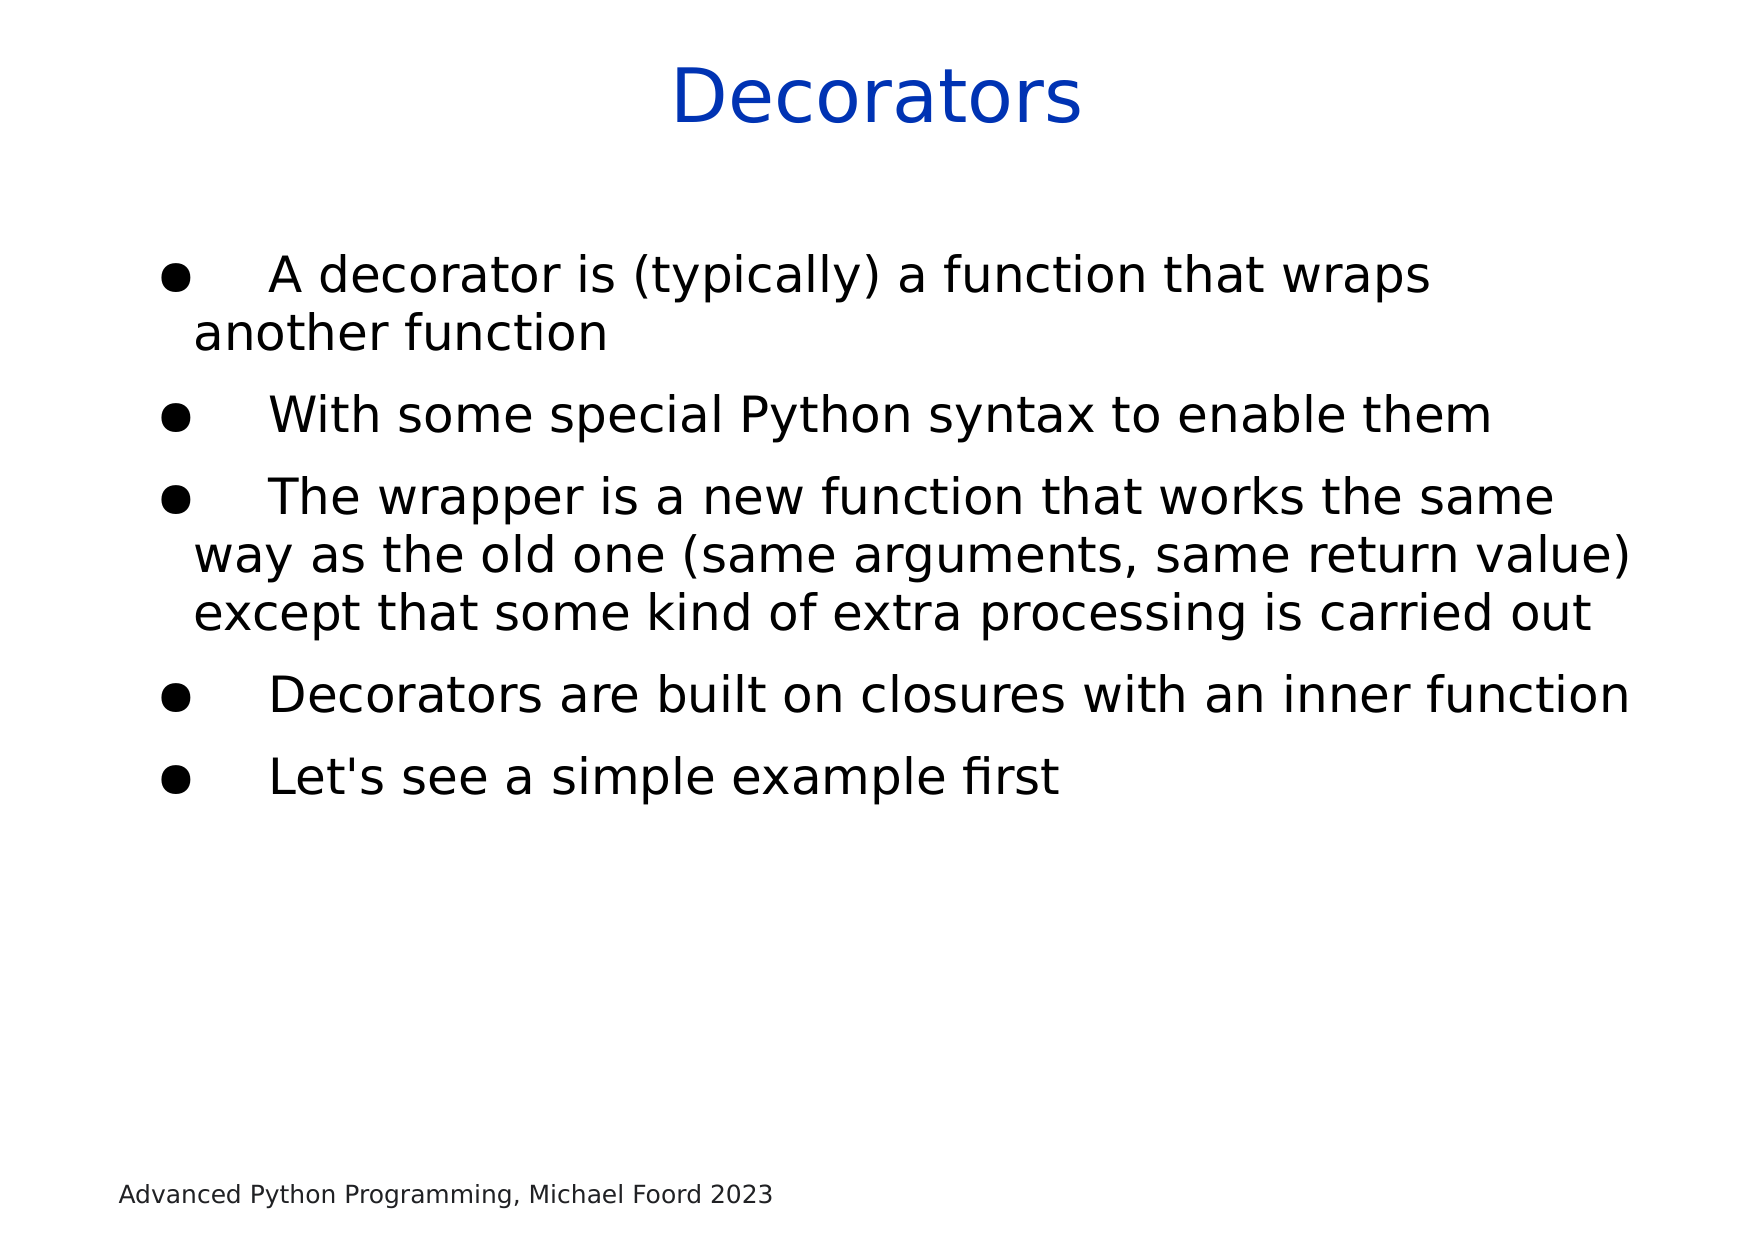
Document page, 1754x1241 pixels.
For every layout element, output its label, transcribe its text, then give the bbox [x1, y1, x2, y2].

list With some special Python syntax to enable them [156, 386, 1636, 444]
list Let's see a simple example first [156, 748, 1636, 807]
text Decorators [118, 53, 1636, 140]
list A decorator is (typically) a function that wraps another function [156, 246, 1636, 362]
list Decorators are built on closures with an inner function [156, 666, 1636, 724]
list The wrapper is a new function that works the same way as the old one (same arguments, same return value) except that some kind of extra processing is carried out [156, 468, 1636, 643]
